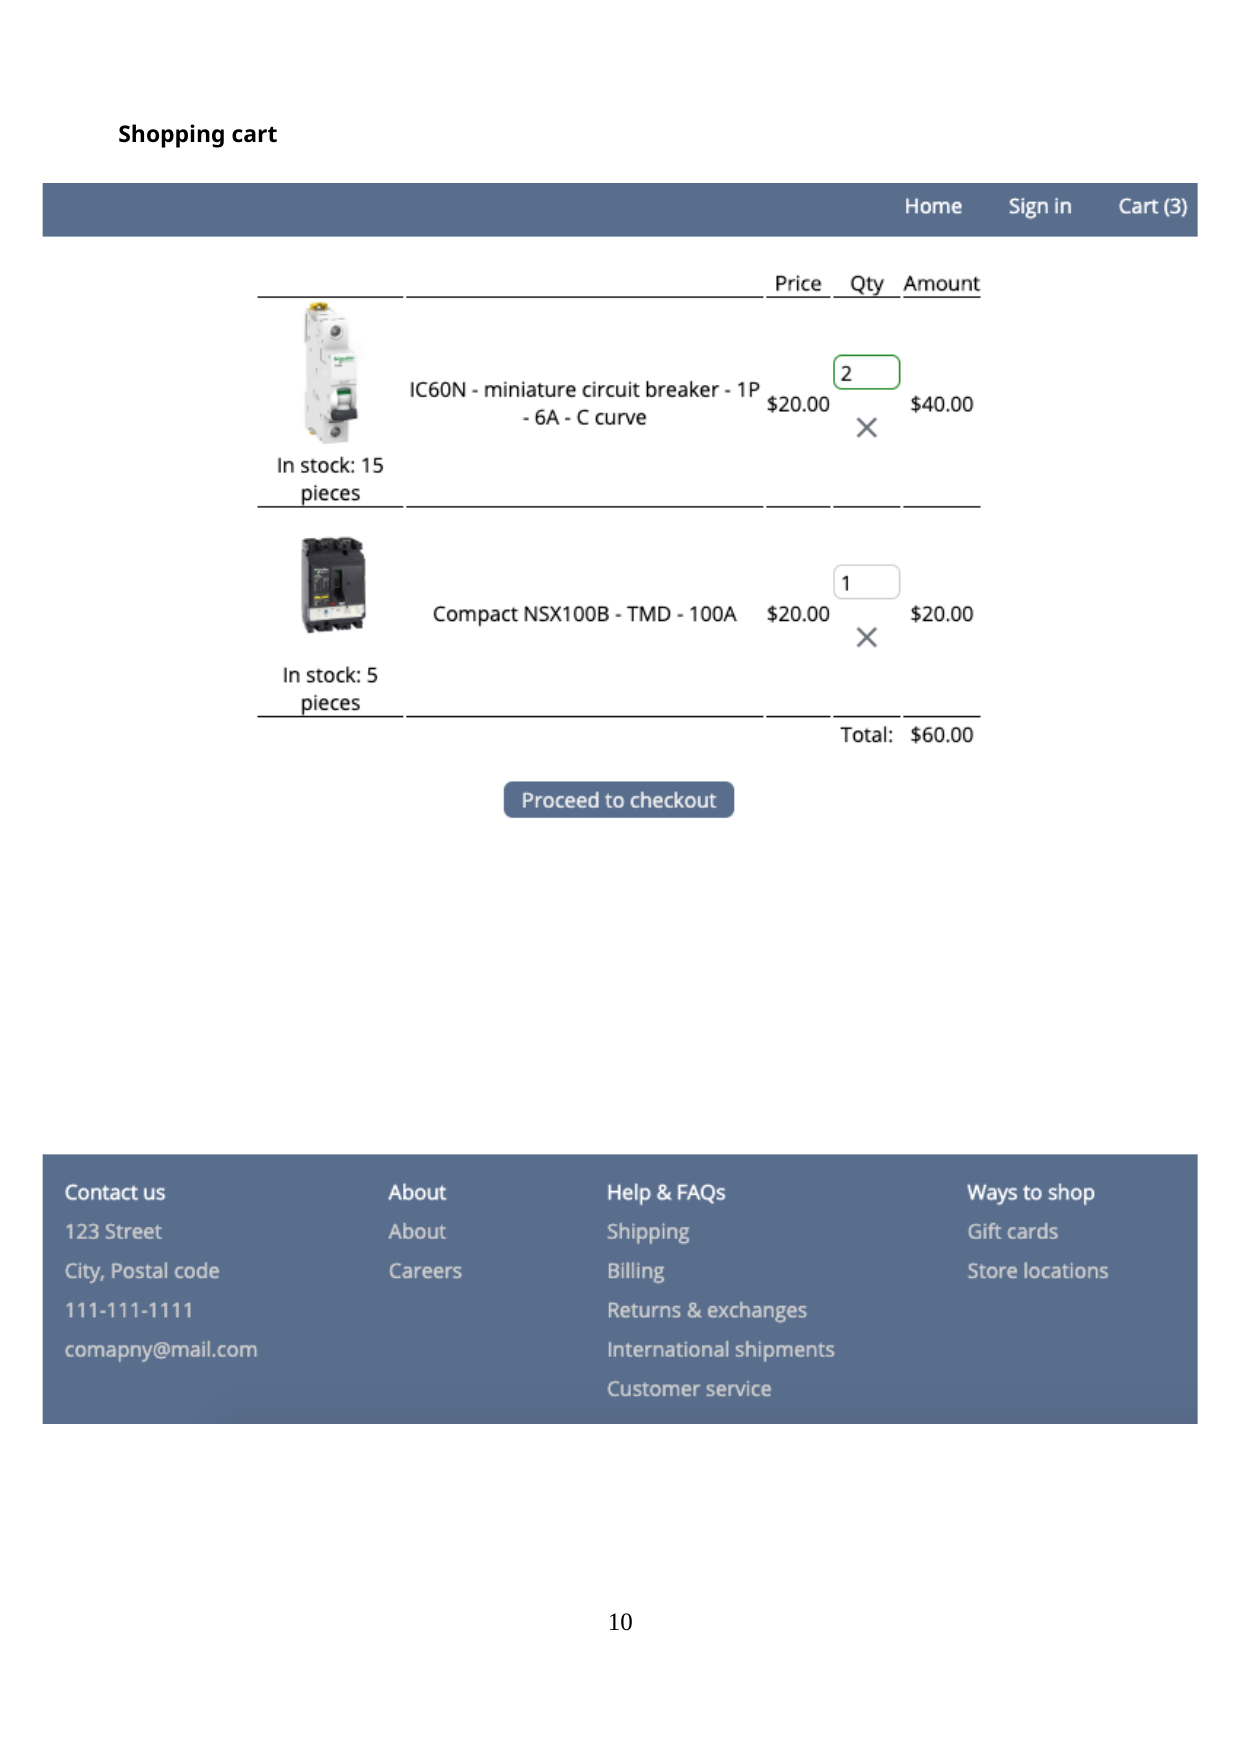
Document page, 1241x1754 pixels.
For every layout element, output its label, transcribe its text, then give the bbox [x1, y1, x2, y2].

text Shopping cart [118, 118, 1122, 149]
picture [42, 183, 1198, 1424]
